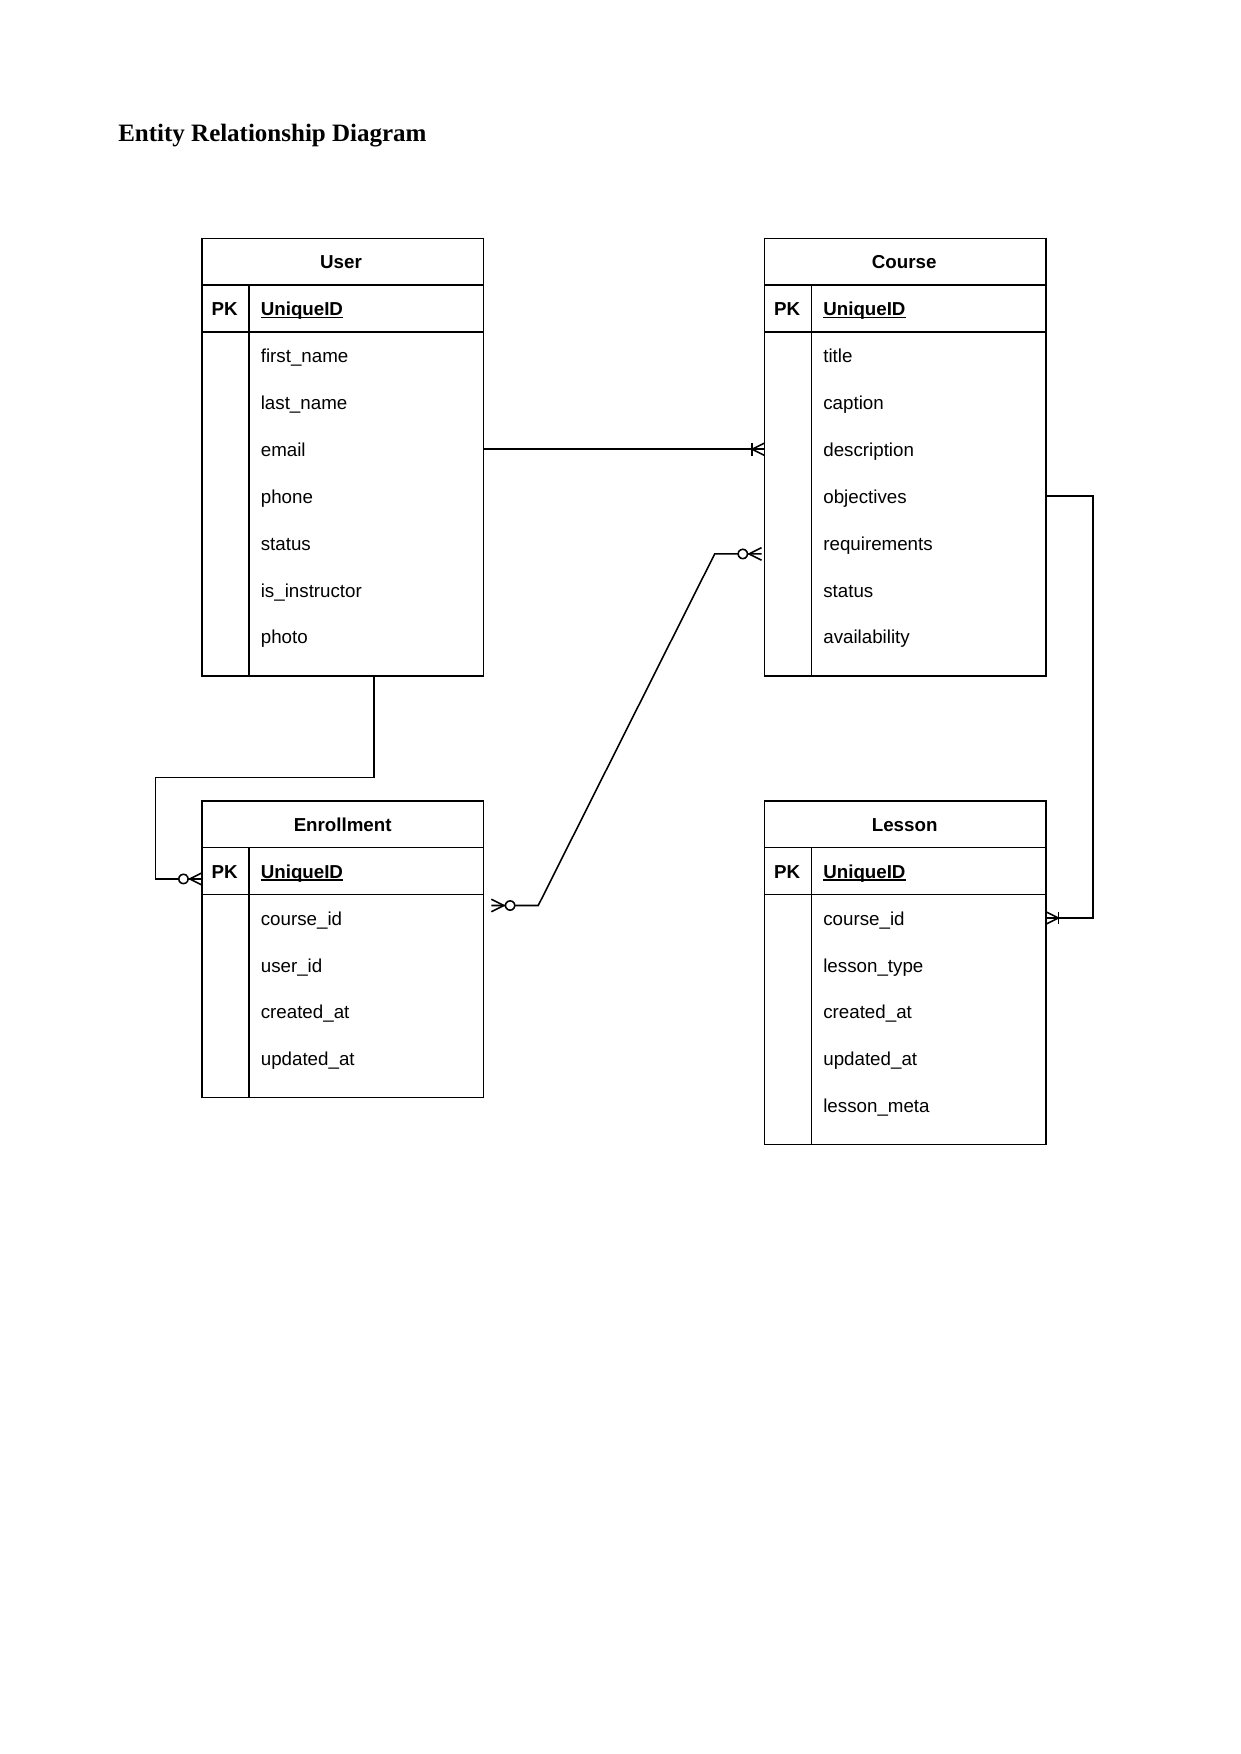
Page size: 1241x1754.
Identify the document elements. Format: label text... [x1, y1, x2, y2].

text Entity Relationship Diagram [118, 118, 1122, 147]
